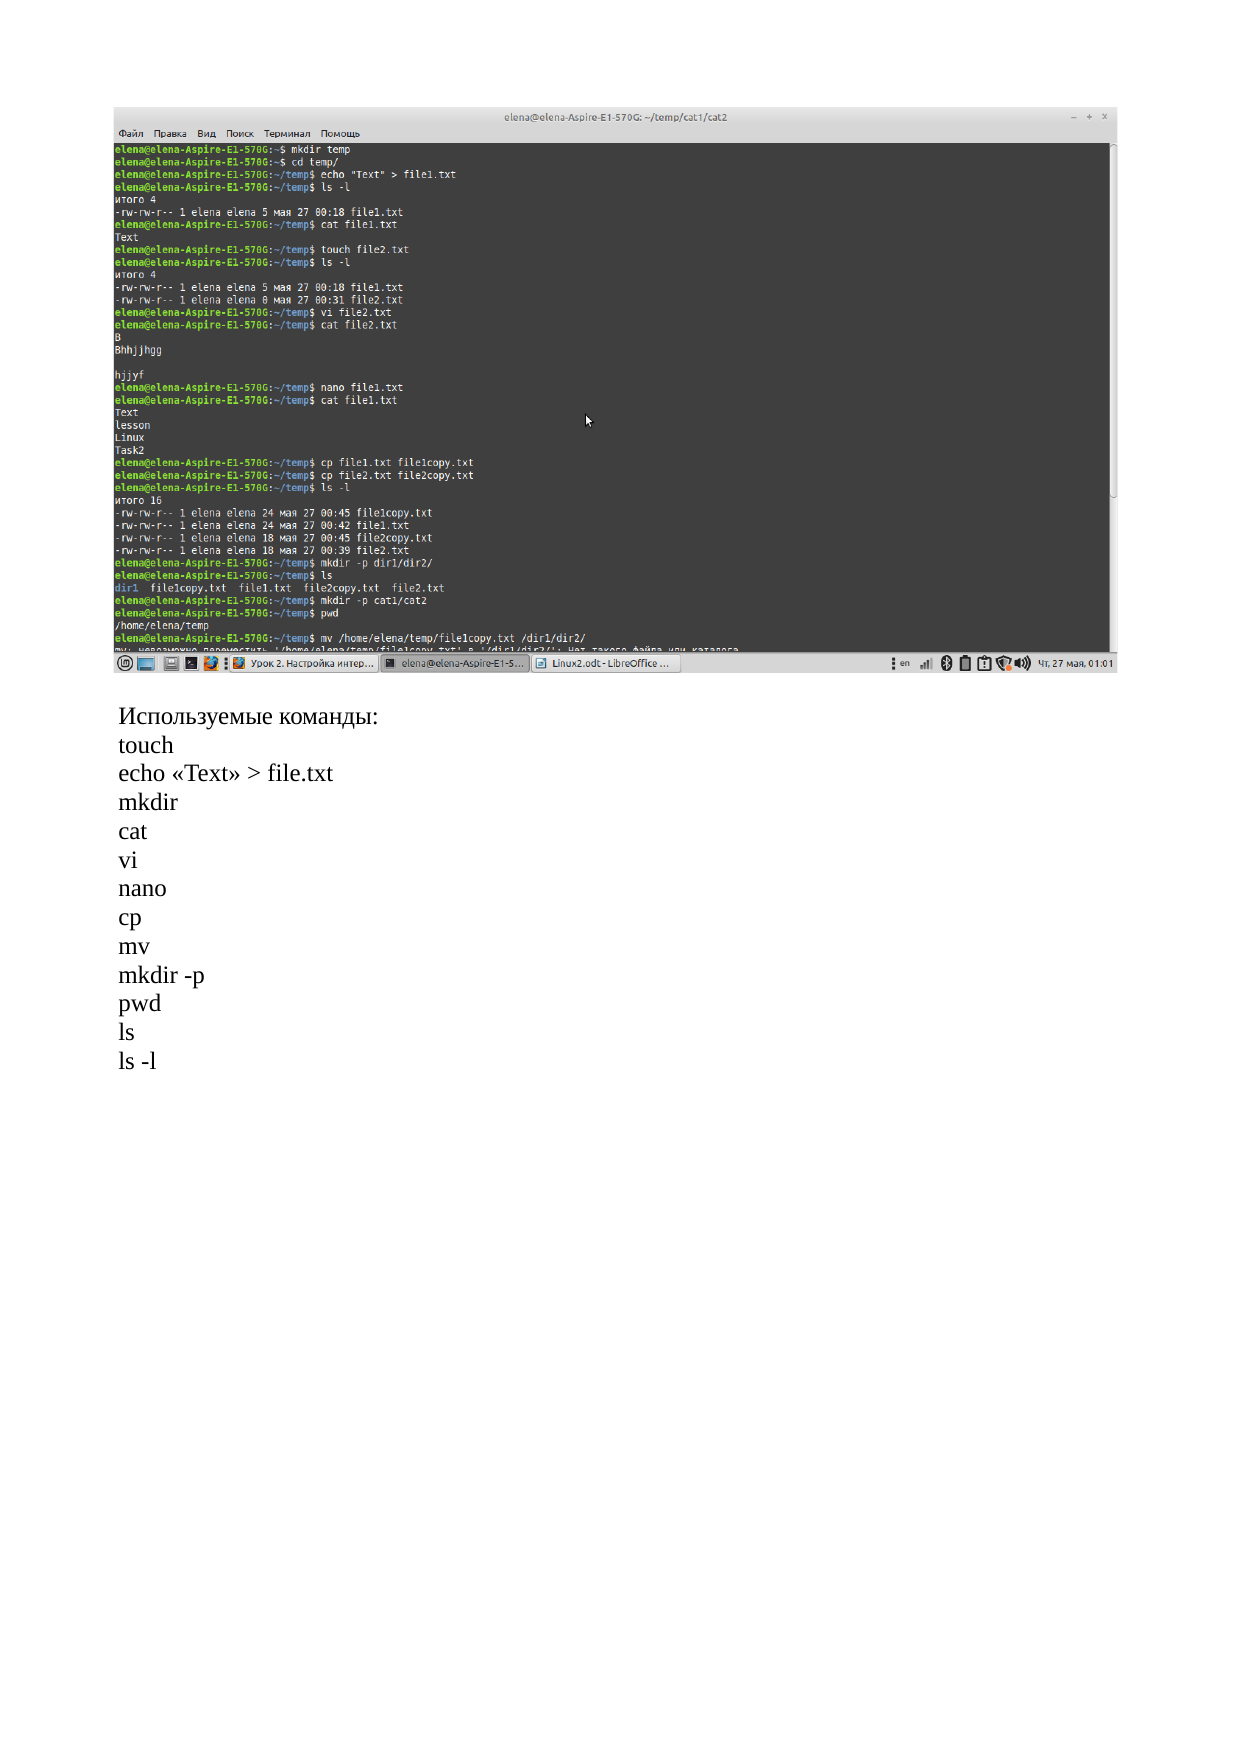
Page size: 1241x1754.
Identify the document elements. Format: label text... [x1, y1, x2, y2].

text nano [118, 873, 1122, 902]
text mkdir -p [118, 960, 1122, 988]
picture [113, 107, 1118, 673]
text ls -l [118, 1046, 1122, 1075]
text Используемые команды: [118, 701, 1122, 730]
text mkdir [118, 787, 1122, 816]
text cp [118, 902, 1122, 931]
text vi [118, 845, 1122, 873]
text pwd [118, 988, 1122, 1017]
text touch [118, 730, 1122, 758]
text cat [118, 816, 1122, 845]
text echo «Text» > file.txt [118, 758, 1122, 787]
text ls [118, 1017, 1122, 1046]
text mv [118, 931, 1122, 960]
